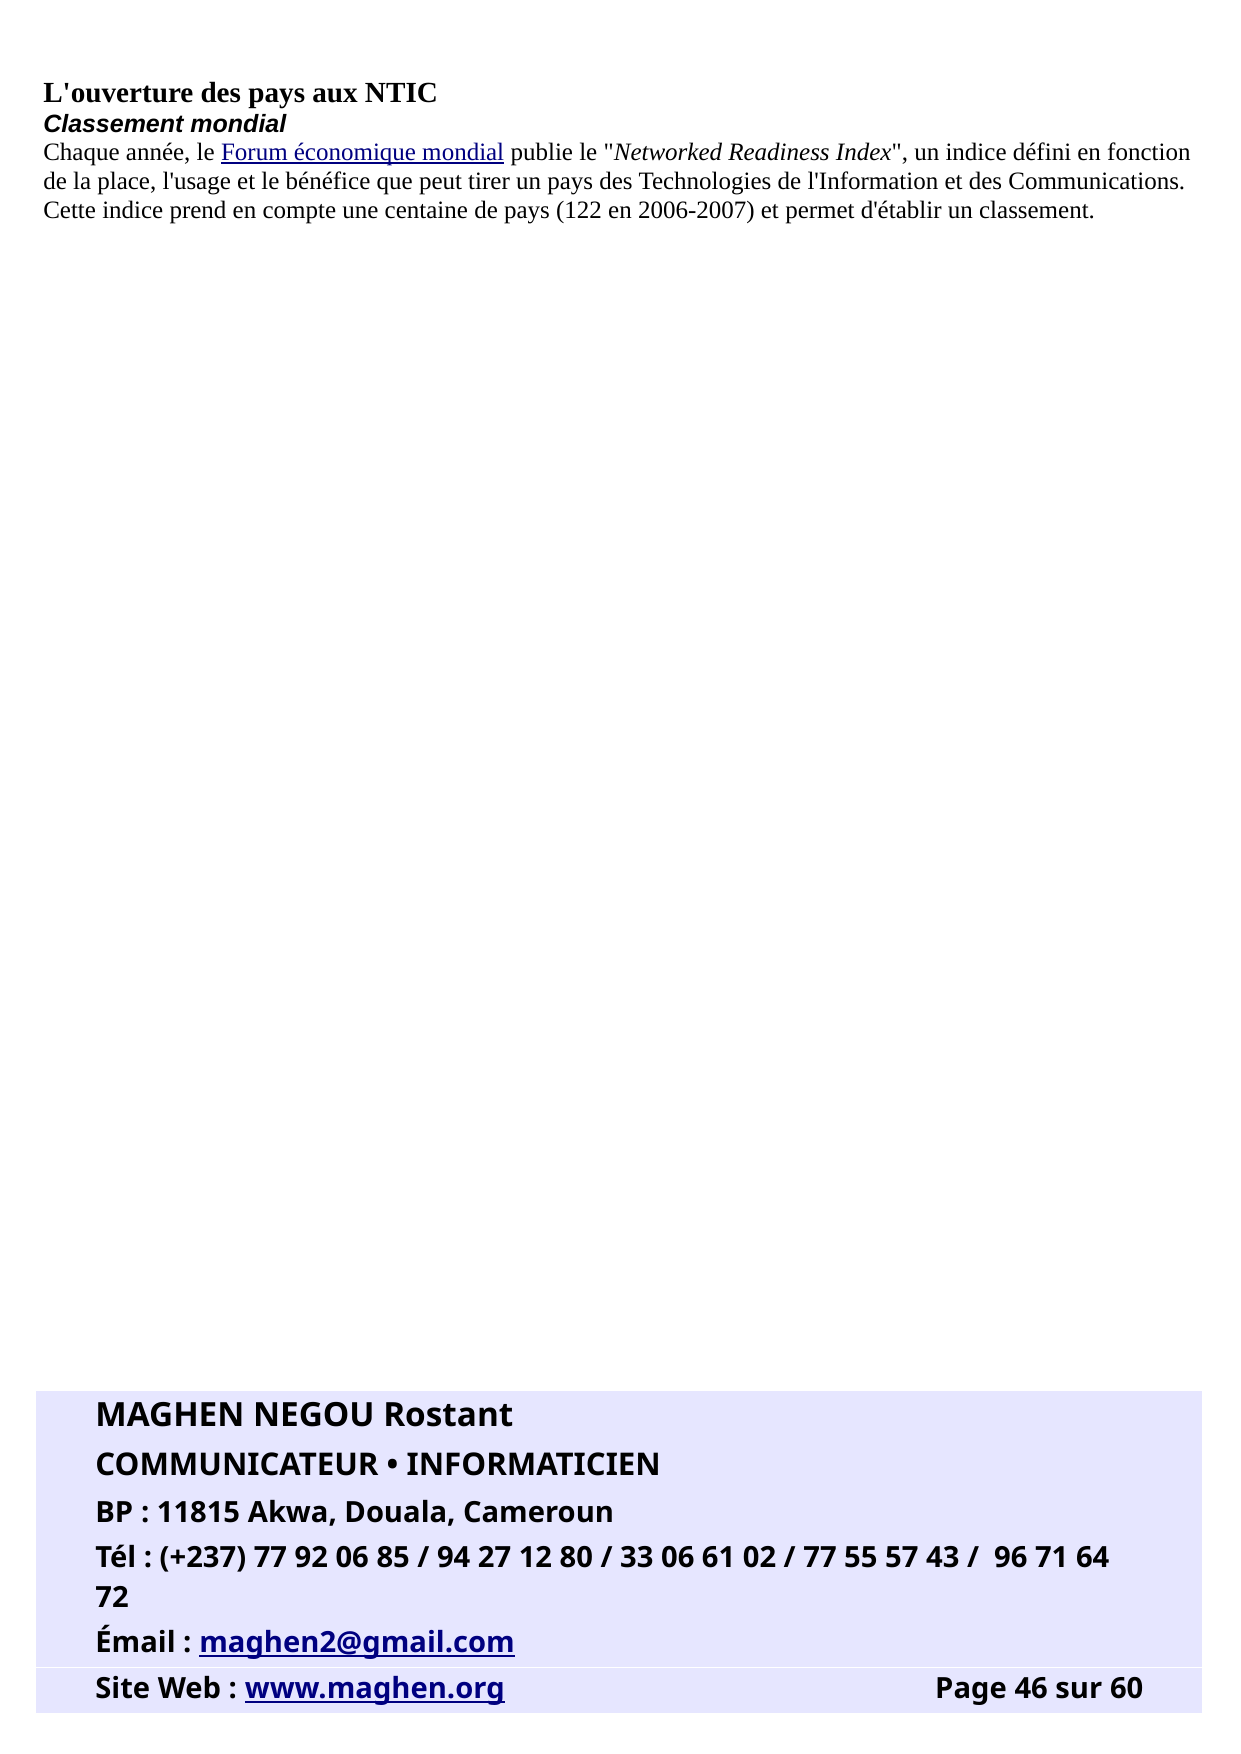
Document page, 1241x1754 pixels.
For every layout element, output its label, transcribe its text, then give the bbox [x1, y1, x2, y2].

subtitle Classement mondial [43, 108, 1203, 137]
text Chaque année, le Forum économique mondial publie le "Networked Readiness Index", un indice défini en fonction de la place, l'usage et le bénéfice que peut tirer un pays des Technologies de l'Information et des Communications. Cette indice prend en compte une centaine de pays (122 en 2006-2007) et permet d'établir un classement. [43, 137, 1203, 223]
subtitle L'ouverture des pays aux NTIC [43, 75, 1203, 108]
